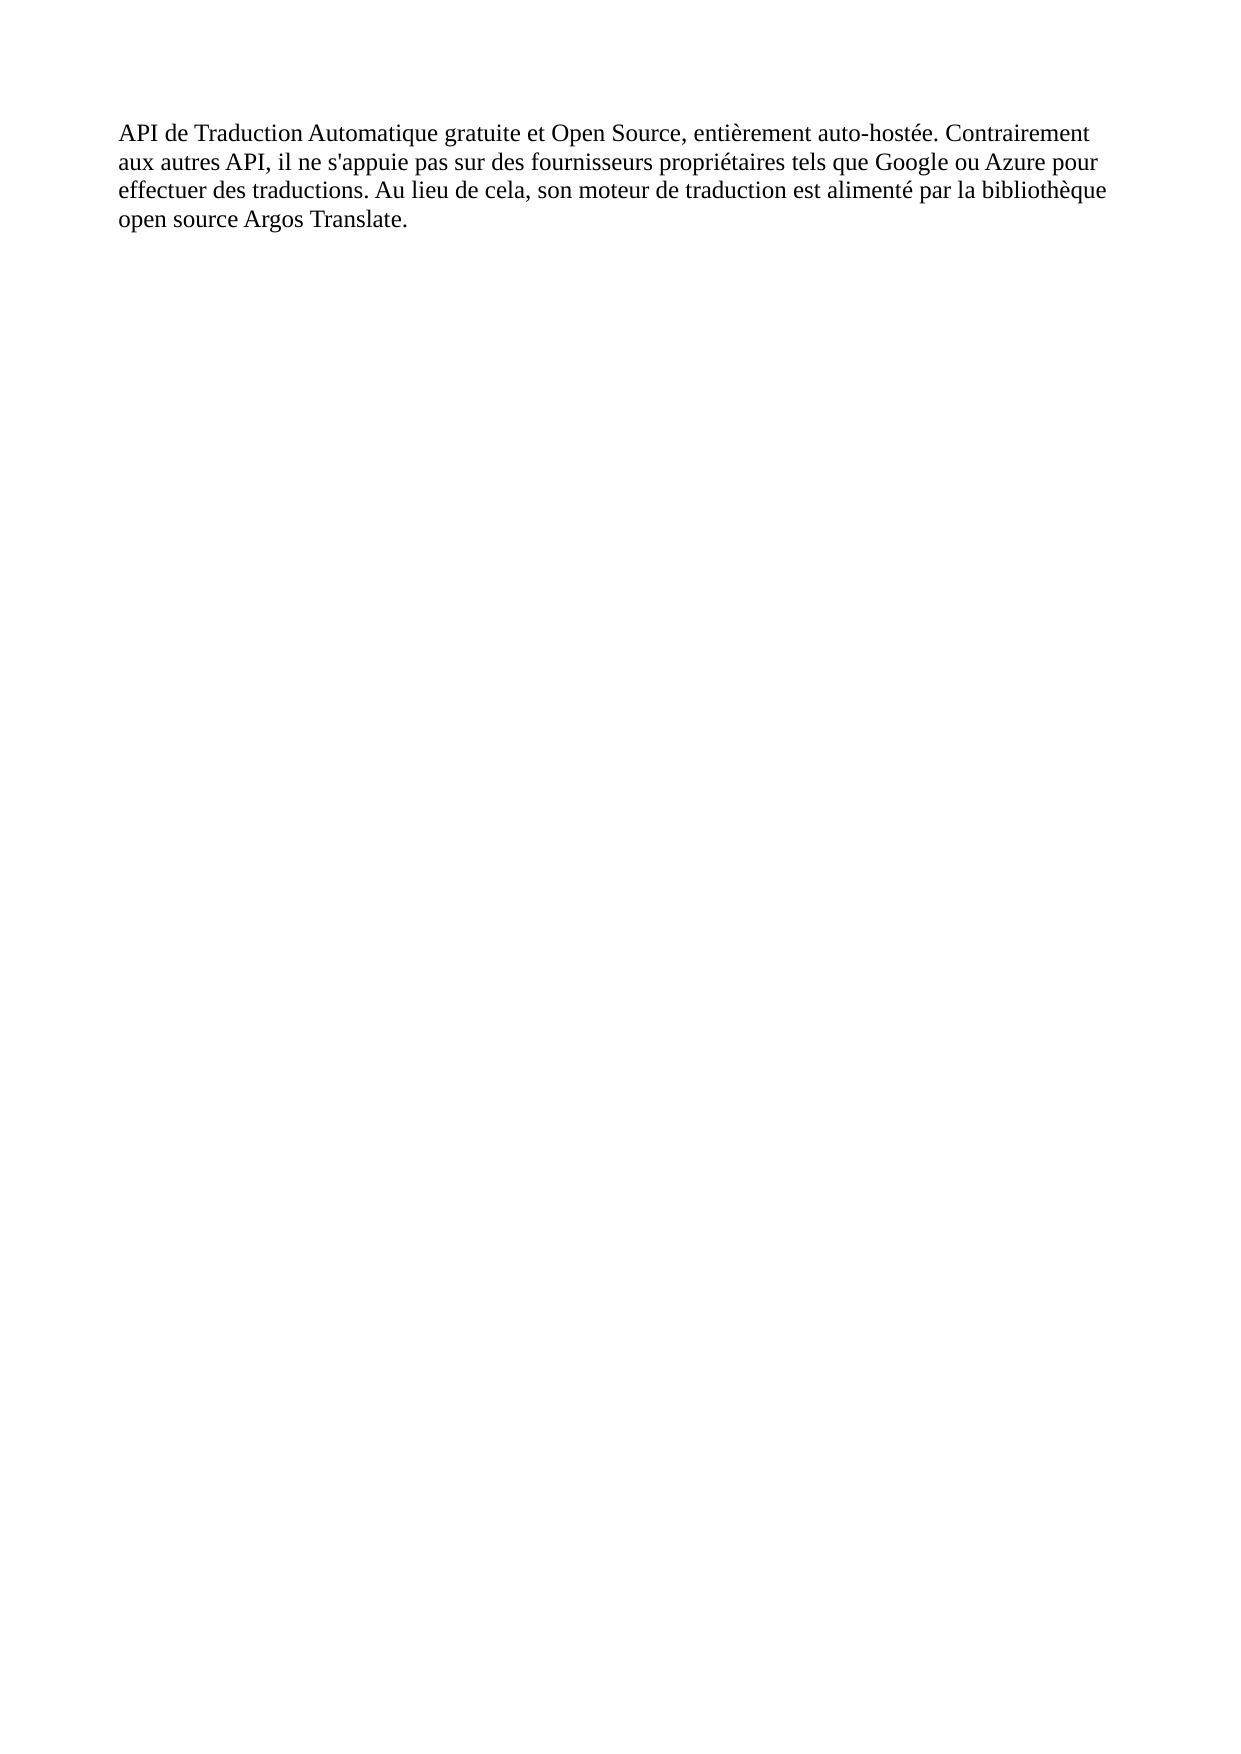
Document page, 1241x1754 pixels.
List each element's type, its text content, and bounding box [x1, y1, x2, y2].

text API de Traduction Automatique gratuite et Open Source, entièrement auto-hostée. Contrairement aux autres API, il ne s'appuie pas sur des fournisseurs propriétaires tels que Google ou Azure pour effectuer des traductions. Au lieu de cela, son moteur de traduction est alimenté par la bibliothèque open source Argos Translate. [118, 118, 1122, 233]
